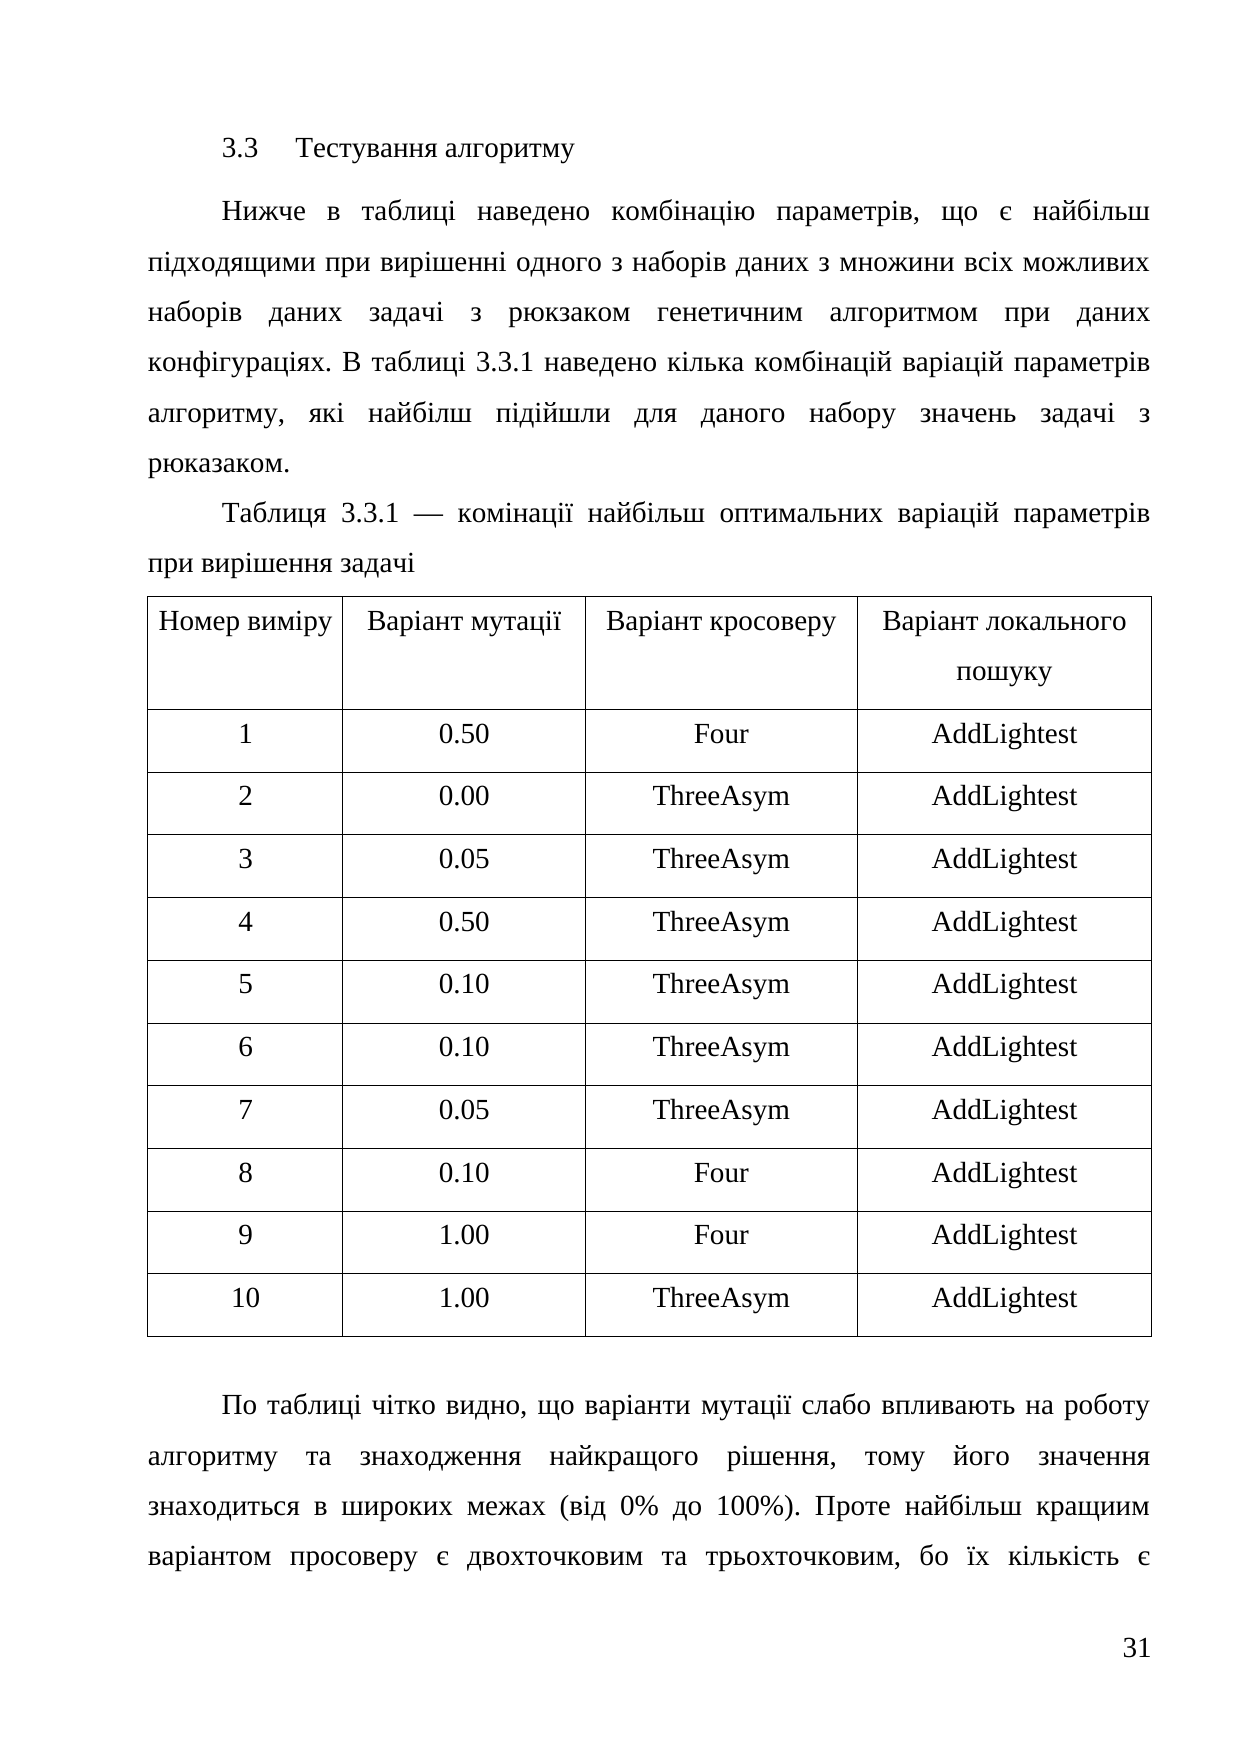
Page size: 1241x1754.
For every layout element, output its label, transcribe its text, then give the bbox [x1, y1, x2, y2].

table_cell 2 [148, 773, 342, 834]
table_cell ThreeAsym [586, 835, 857, 897]
table_cell AddLightest [858, 835, 1151, 897]
text Таблиця 3.3.1 — комінації найбільш оптимальних варіацій параметрів при вирішення задачі [148, 495, 1152, 579]
table_cell Four [586, 1212, 857, 1273]
table_cell 1.00 [343, 1212, 585, 1273]
subtitle Тестування алгоритму [148, 131, 1152, 164]
table_cell AddLightest [858, 1274, 1151, 1336]
table_cell 0.05 [343, 1086, 585, 1148]
table_cell AddLightest [858, 710, 1151, 772]
table_cell Four [586, 1149, 857, 1211]
table_header Варіант кросоверу [586, 597, 857, 709]
table_cell AddLightest [858, 961, 1151, 1022]
table_cell ThreeAsym [586, 1274, 857, 1336]
table_cell 0.05 [343, 835, 585, 897]
table_cell 0.10 [343, 1024, 585, 1085]
table_cell 10 [148, 1274, 342, 1336]
table_cell 4 [148, 898, 342, 960]
table_cell AddLightest [858, 898, 1151, 960]
table_header Номер виміру [148, 597, 342, 709]
table_cell AddLightest [858, 1086, 1151, 1148]
table_cell 0.50 [343, 898, 585, 960]
table_cell 0.10 [343, 1149, 585, 1211]
text По таблиці чітко видно, що варіанти мутації слабо впливають на роботу алгоритму та знаходження найкращого рішення, тому його значення знаходиться в широких межах (від 0% до 100%). Проте найбільш кращиим варіантом просоверу є двохточковим та трьохточковим, бо їх кількість є [148, 1387, 1152, 1572]
table_cell ThreeAsym [586, 773, 857, 834]
text Нижче в таблиці наведено комбінацію параметрів, що є найбільш підходящими при вирішенні одного з наборів даних з множини всіх можливих наборів даних задачі з рюкзаком генетичним алгоритмом при даних конфігураціях. В таблиці 3.3.1 наведено кілька комбінацій варіацій параметрів алгоритму, які найбілш підійшли для даного набору значень задачі з рюказаком. [148, 193, 1152, 478]
table_cell 5 [148, 961, 342, 1022]
table_cell 0.10 [343, 961, 585, 1022]
table_cell AddLightest [858, 1149, 1151, 1211]
table_cell 0.00 [343, 773, 585, 834]
table_cell 9 [148, 1212, 342, 1273]
table_cell 6 [148, 1024, 342, 1085]
table_cell ThreeAsym [586, 1024, 857, 1085]
table_cell AddLightest [858, 1024, 1151, 1085]
table_header Варіант мутації [343, 597, 585, 709]
table_cell 1 [148, 710, 342, 772]
table_cell AddLightest [858, 773, 1151, 834]
table_cell ThreeAsym [586, 898, 857, 960]
table_cell 0.50 [343, 710, 585, 772]
table_cell 8 [148, 1149, 342, 1211]
table_cell ThreeAsym [586, 1086, 857, 1148]
table_cell AddLightest [858, 1212, 1151, 1273]
table_header Варіант локального пошуку [858, 597, 1151, 709]
table_cell 3 [148, 835, 342, 897]
table_cell 7 [148, 1086, 342, 1148]
table_cell ThreeAsym [586, 961, 857, 1022]
table_cell Four [586, 710, 857, 772]
table_cell 1.00 [343, 1274, 585, 1336]
